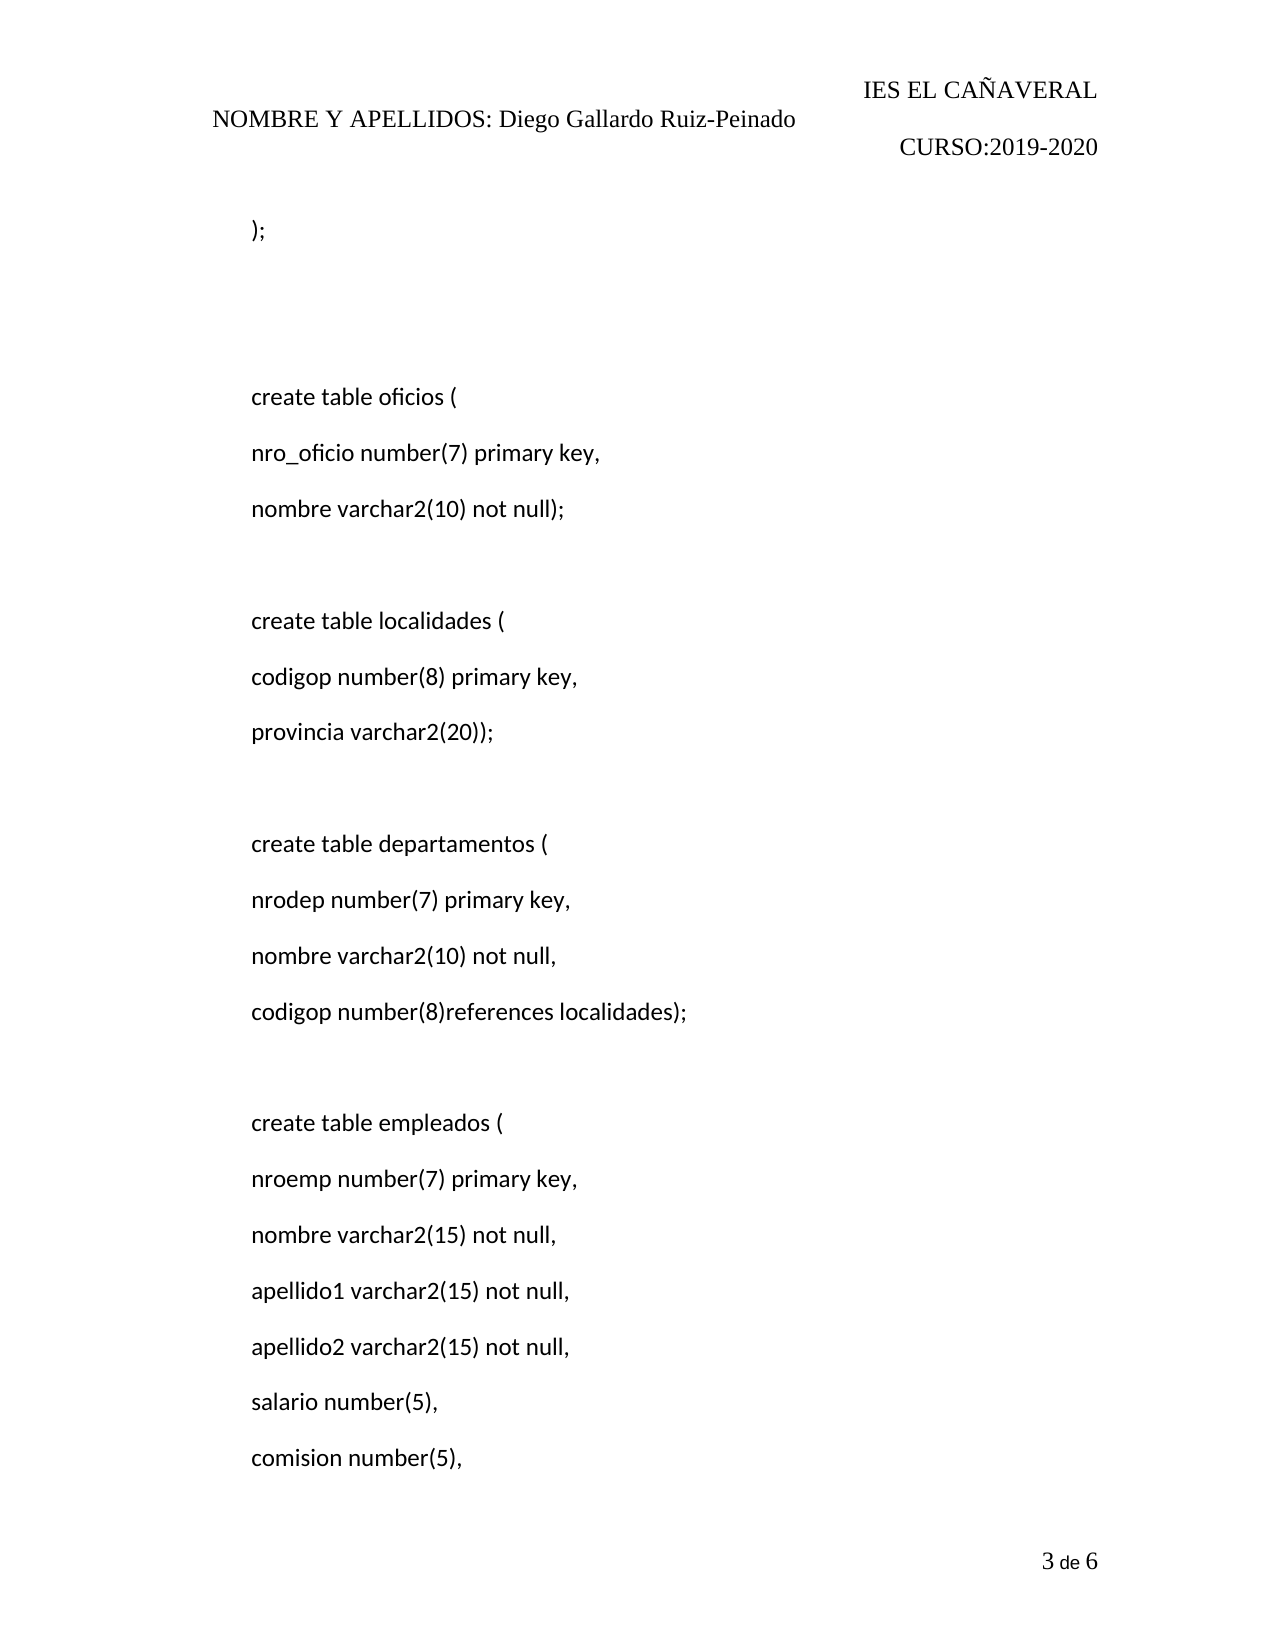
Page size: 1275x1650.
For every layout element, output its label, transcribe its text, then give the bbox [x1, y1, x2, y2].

text ); [251, 214, 1098, 244]
text apellido1 varchar2(15) not null, [251, 1275, 1098, 1305]
text codigop number(8) primary key, [251, 661, 1098, 691]
text create table oficios ( [251, 381, 1098, 412]
text nrodep number(7) primary key, [251, 884, 1098, 914]
text apellido2 varchar2(15) not null, [251, 1331, 1098, 1361]
text create table empleados ( [251, 1107, 1098, 1138]
text nombre varchar2(10) not null); [251, 493, 1098, 524]
text nombre varchar2(10) not null, [251, 940, 1098, 970]
text provincia varchar2(20)); [251, 716, 1098, 747]
text nombre varchar2(15) not null, [251, 1219, 1098, 1249]
text create table localidades ( [251, 605, 1098, 635]
text nroemp number(7) primary key, [251, 1163, 1098, 1194]
text nro_oficio number(7) primary key, [251, 437, 1098, 468]
text codigop number(8)references localidades); [251, 996, 1098, 1026]
text create table departamentos ( [251, 828, 1098, 859]
text salario number(5), [251, 1386, 1098, 1417]
text comision number(5), [251, 1442, 1098, 1473]
